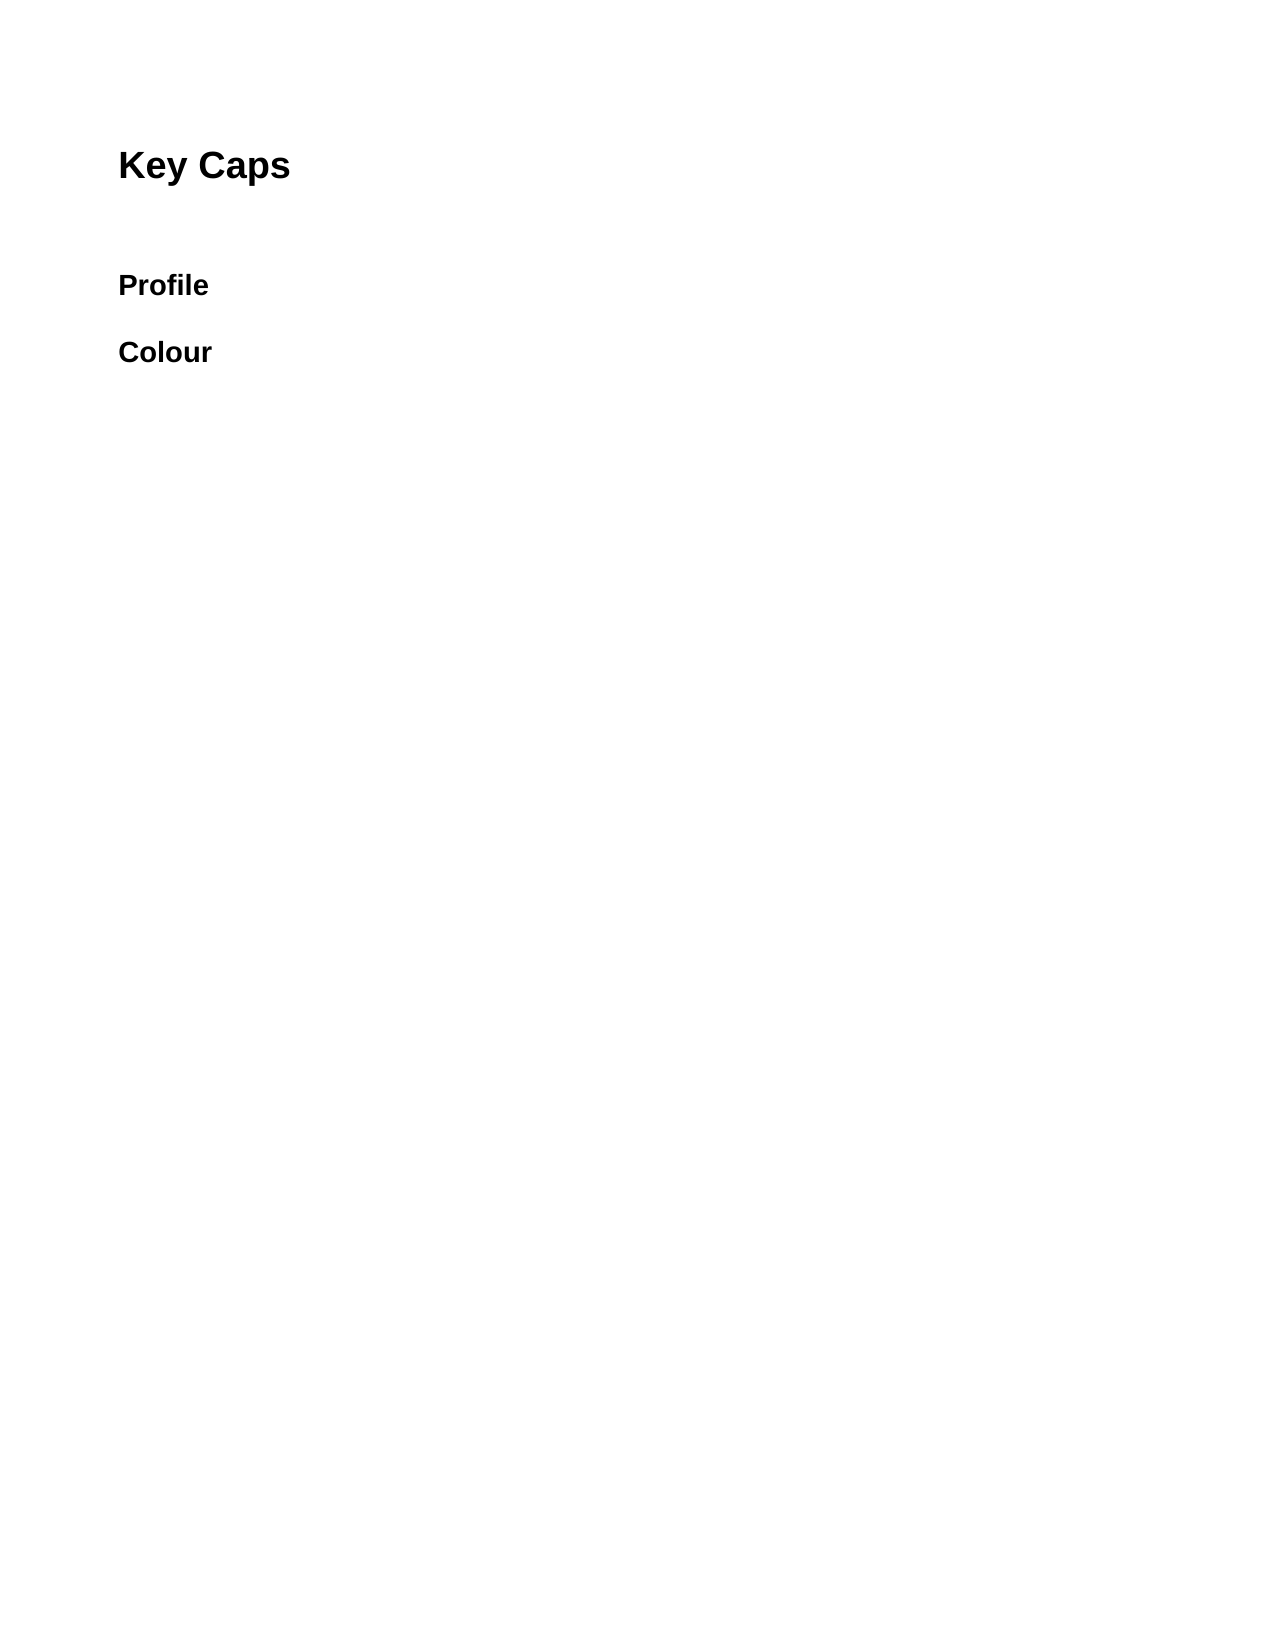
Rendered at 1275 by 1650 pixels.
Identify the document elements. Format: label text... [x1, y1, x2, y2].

subtitle Colour [118, 334, 1157, 368]
subtitle Key Caps [118, 143, 1157, 187]
subtitle Profile [118, 268, 1157, 301]
